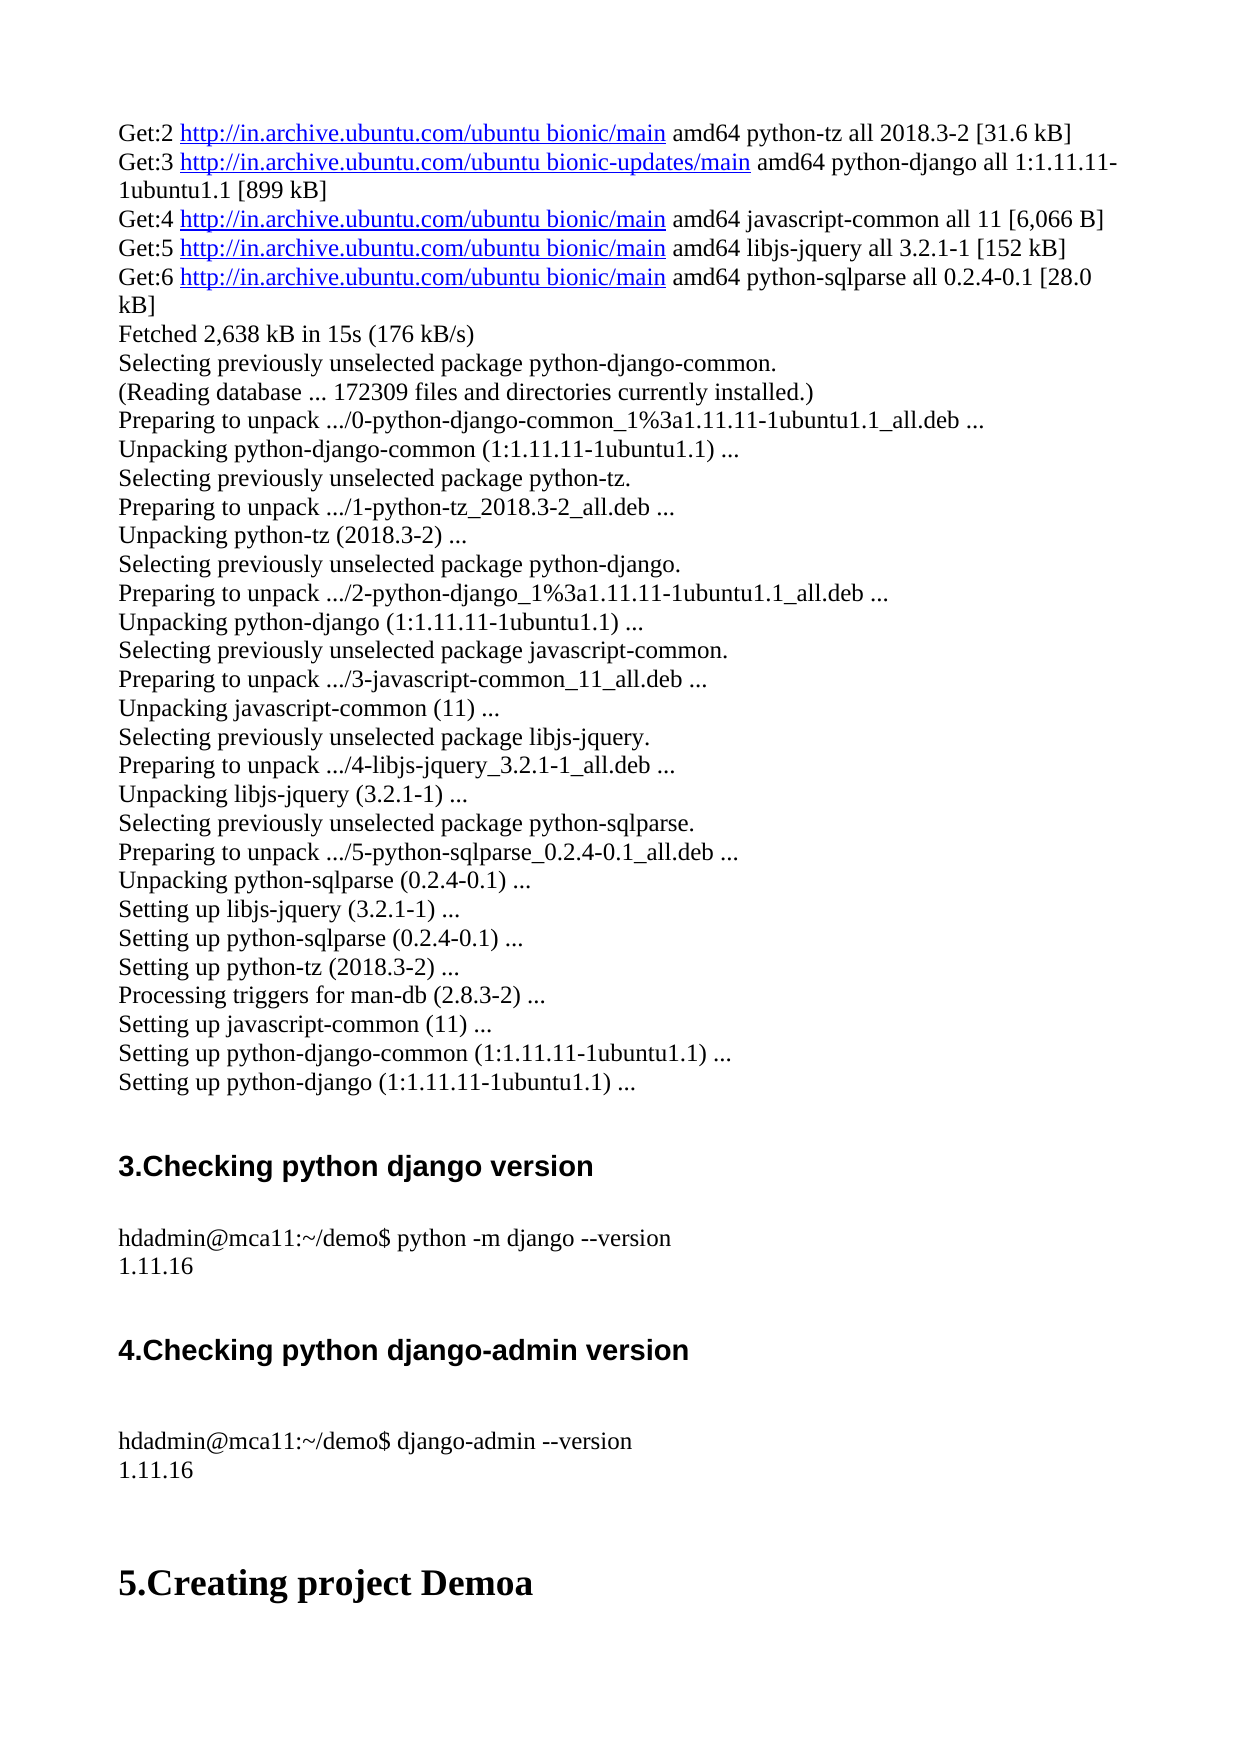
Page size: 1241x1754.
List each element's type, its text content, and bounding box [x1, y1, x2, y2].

text Fetched 2,638 kB in 15s (176 kB/s) [118, 319, 1122, 348]
text 1.11.16 [118, 1251, 1122, 1280]
text Selecting previously unselected package libjs-jquery. [118, 722, 1122, 751]
text Preparing to unpack .../1-python-tz_2018.3-2_all.deb ... [118, 492, 1122, 521]
text Setting up python-tz (2018.3-2) ... [118, 952, 1122, 981]
text Setting up libjs-jquery (3.2.1-1) ... [118, 894, 1122, 923]
text hdadmin@mca11:~/demo$ python -m django --version [118, 1223, 1122, 1251]
text Setting up python-django (1:1.11.11-1ubuntu1.1) ... [118, 1067, 1122, 1096]
text (Reading database ... 172309 files and directories currently installed.) [118, 377, 1122, 406]
text Unpacking python-django-common (1:1.11.11-1ubuntu1.1) ... [118, 434, 1122, 463]
text Preparing to unpack .../5-python-sqlparse_0.2.4-0.1_all.deb ... [118, 837, 1122, 866]
text 4.Checking python django-admin version [118, 1333, 1122, 1367]
text Unpacking libjs-jquery (3.2.1-1) ... [118, 779, 1122, 808]
text Get:3 http://in.archive.ubuntu.com/ubuntu bionic-updates/main amd64 python-django all 1:1.11.11-1ubuntu1.1 [899 kB] [118, 147, 1122, 204]
text 1.11.16 [118, 1455, 1122, 1483]
text Selecting previously unselected package python-tz. [118, 463, 1122, 492]
text Preparing to unpack .../2-python-django_1%3a1.11.11-1ubuntu1.1_all.deb ... [118, 578, 1122, 607]
text Setting up python-sqlparse (0.2.4-0.1) ... [118, 923, 1122, 952]
text Setting up python-django-common (1:1.11.11-1ubuntu1.1) ... [118, 1038, 1122, 1067]
text Preparing to unpack .../4-libjs-jquery_3.2.1-1_all.deb ... [118, 751, 1122, 779]
text Selecting previously unselected package python-sqlparse. [118, 808, 1122, 837]
text Preparing to unpack .../3-javascript-common_11_all.deb ... [118, 664, 1122, 693]
text Unpacking python-sqlparse (0.2.4-0.1) ... [118, 866, 1122, 894]
text Preparing to unpack .../0-python-django-common_1%3a1.11.11-1ubuntu1.1_all.deb ... [118, 406, 1122, 434]
text hdadmin@mca11:~/demo$ django-admin --version [118, 1426, 1122, 1455]
text Get:6 http://in.archive.ubuntu.com/ubuntu bionic/main amd64 python-sqlparse all 0.2.4-0.1 [28.0 kB] [118, 262, 1122, 319]
text Get:4 http://in.archive.ubuntu.com/ubuntu bionic/main amd64 javascript-common all 11 [6,066 B] [118, 204, 1122, 233]
text Get:2 http://in.archive.ubuntu.com/ubuntu bionic/main amd64 python-tz all 2018.3-2 [31.6 kB] [118, 118, 1122, 147]
text Get:5 http://in.archive.ubuntu.com/ubuntu bionic/main amd64 libjs-jquery all 3.2.1-1 [152 kB] [118, 233, 1122, 262]
text 3.Checking python django version [118, 1149, 1122, 1182]
text Setting up javascript-common (11) ... [118, 1009, 1122, 1038]
text Unpacking python-django (1:1.11.11-1ubuntu1.1) ... [118, 607, 1122, 636]
text 5.Creating project Demoa [118, 1560, 1122, 1603]
text Selecting previously unselected package python-django-common. [118, 348, 1122, 377]
text Unpacking javascript-common (11) ... [118, 693, 1122, 722]
text Selecting previously unselected package javascript-common. [118, 636, 1122, 664]
text Selecting previously unselected package python-django. [118, 549, 1122, 578]
text Processing triggers for man-db (2.8.3-2) ... [118, 981, 1122, 1009]
text Unpacking python-tz (2018.3-2) ... [118, 521, 1122, 549]
